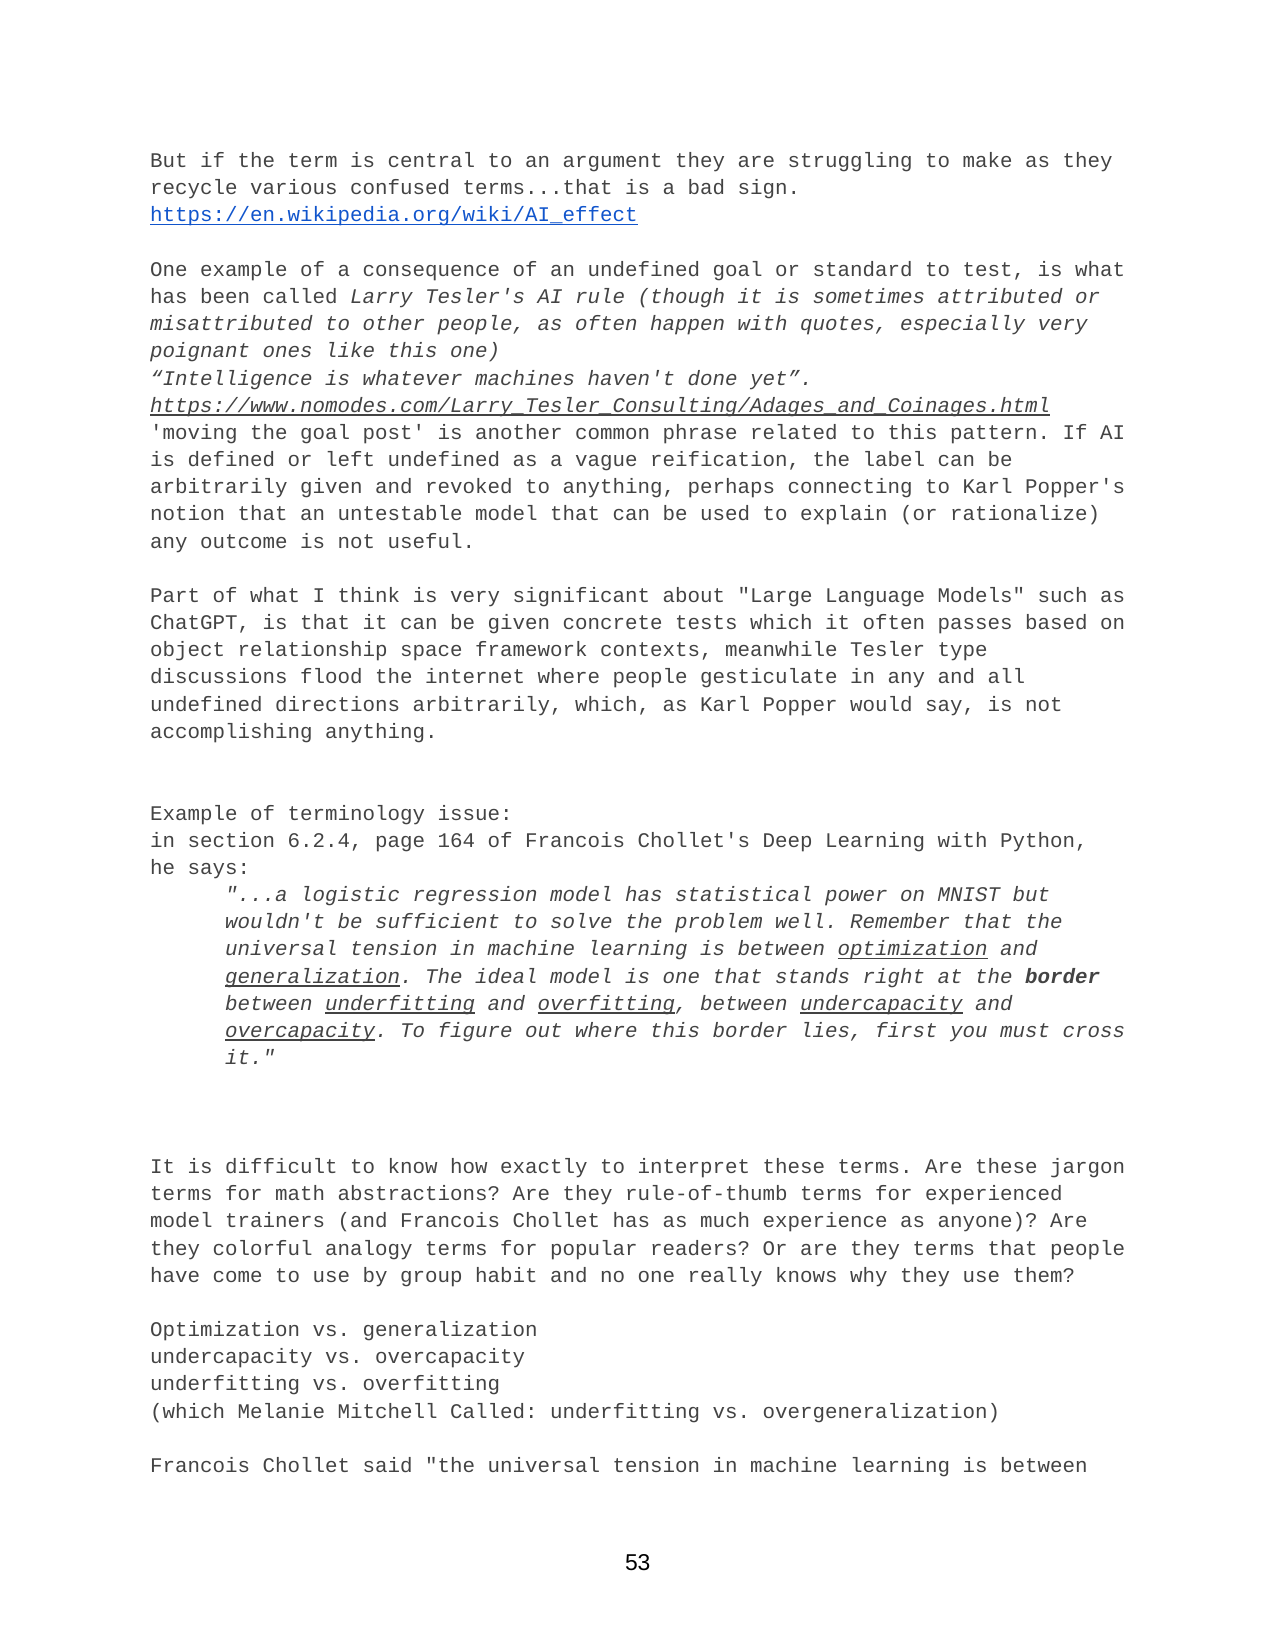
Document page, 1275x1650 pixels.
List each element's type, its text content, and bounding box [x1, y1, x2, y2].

text But if the term is central to an argument they are struggling to make as they recycle various confused terms...that is a bad sign. [150, 150, 1125, 201]
text 'moving the goal post' is another common phrase related to this pattern. If AI is defined or left undefined as a vague reification, the label can be arbitrarily given and revoked to anything, perhaps connecting to Karl Popper's notion that an untestable model that can be used to explain (or rationalize) any outcome is not useful. [150, 422, 1125, 554]
text (which Melanie Mitchell Called: underfitting vs. overgeneralization) [150, 1401, 1125, 1424]
text It is difficult to know how exactly to interpret these terms. Are these jargon terms for math abstractions? Are they rule-of-thumb terms for experienced model trainers (and Francois Chollet has as much experience as anyone)? Are they colorful analogy terms for popular readers? Or are they terms that people have come to use by group habit and no one really knows why they use them? [150, 1156, 1125, 1288]
text Francois Chollet said "the universal tension in machine learning is between [150, 1455, 1125, 1479]
text “Intelligence is whatever machines haven't done yet”. [150, 367, 1125, 391]
text Example of terminology issue: [150, 802, 1125, 826]
text underfitting vs. overfitting [150, 1373, 1125, 1397]
text https://en.wikipedia.org/wiki/AI_effect [150, 204, 1125, 228]
text he says: [150, 857, 1125, 881]
text Part of what I think is very significant about "Large Language Models" such as ChatGPT, is that it can be given concrete tests which it often passes based on object relationship space framework contexts, meanwhile Tesler type discussions flood the internet where people gesticulate in any and all undefined directions arbitrarily, which, as Karl Popper would say, is not accomplishing anything. [150, 585, 1125, 744]
text "...a logistic regression model has statistical power on MNIST but wouldn't be sufficient to solve the problem well. Remember that the universal tension in machine learning is between optimization and generalization. The ideal model is one that stands right at the border between underfitting and overfitting, between undercapacity and overcapacity. To figure out where this border lies, first you must cross it." [225, 884, 1125, 1071]
text Optimization vs. generalization [150, 1319, 1125, 1343]
text One example of a consequence of an undefined goal or standard to test, is what has been called Larry Tesler's AI rule (though it is sometimes attributed or misattributed to other people, as often happen with quotes, especially very poignant ones like this one) [150, 259, 1125, 364]
text undercapacity vs. overcapacity [150, 1346, 1125, 1370]
text https://www.nomodes.com/Larry_Tesler_Consulting/Adages_and_Coinages.html [150, 395, 1125, 418]
text in section 6.2.4, page 164 of Francois Chollet's Deep Learning with Python, [150, 830, 1125, 853]
